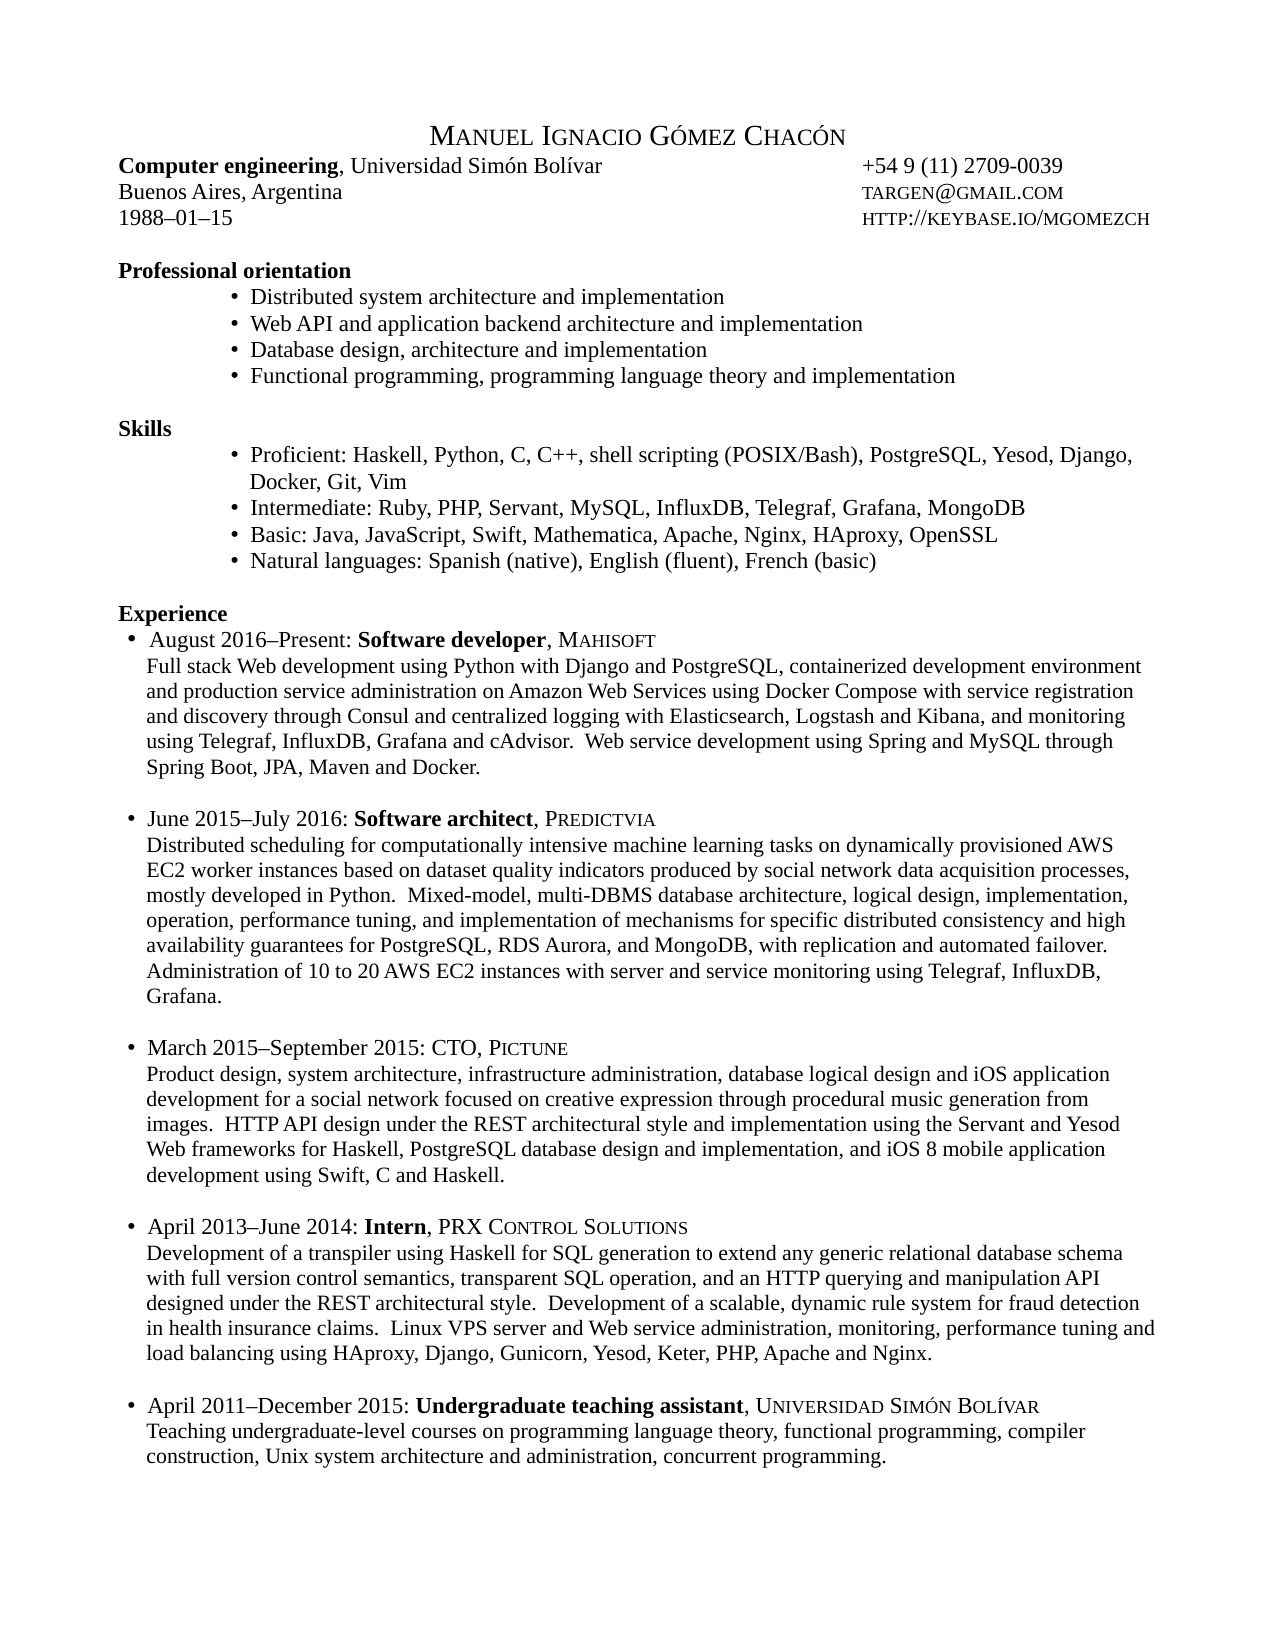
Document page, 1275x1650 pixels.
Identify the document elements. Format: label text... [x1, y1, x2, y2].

list Distributed system architecture and implementation [231, 283, 1157, 310]
list April 2011–December 2015: Undergraduate teaching assistant, Universidad Simón Bolívar [127, 1392, 1157, 1418]
list Proficient: Haskell, Python, C, C++, shell scripting (POSIX/Bash), PostgreSQL, Yesod, Django, Docker, Git, Vim [231, 442, 1157, 494]
text 1988‒01‒15 http://keybase.io/mgomezch [118, 204, 1157, 231]
list Database design, architecture and implementation [231, 336, 1157, 362]
list Product design, system architecture, infrastructure administration, database logical design and iOS application development for a social network focused on creative expression through procedural music generation from images. HTTP API design under the REST architectural style and implementation using the Servant and Yesod Web frameworks for Haskell, PostgreSQL database design and implementation, and iOS 8 mobile application development using Swift, C and Haskell. [127, 1061, 1157, 1187]
list Web API and application backend architecture and implementation [231, 310, 1157, 336]
list June 2015–July 2016: Software architect, Predictvia [127, 805, 1157, 832]
text Professional orientation [118, 257, 1157, 283]
list Functional programming, programming language theory and implementation [231, 362, 1157, 389]
text Computer engineering, Universidad Simón Bolívar +54 9 (11) 2709-0039 [118, 152, 1157, 178]
text Buenos Aires, Argentina targen@gmail.com [118, 178, 1157, 204]
list Development of a transpiler using Haskell for SQL generation to extend any generic relational database schema with full version control semantics, transparent SQL operation, and an HTTP querying and manipulation API designed under the REST architectural style. Development of a scalable, dynamic rule system for fraud detection in health insurance claims. Linux VPS server and Web service administration, monitoring, performance tuning and load balancing using HAproxy, Django, Gunicorn, Yesod, Keter, PHP, Apache and Nginx. [127, 1239, 1157, 1366]
list August 2016–Present: Software developer, Mahisoft [127, 626, 1157, 653]
text Manuel Ignacio Gómez Chacón [118, 118, 1157, 152]
list Distributed scheduling for computationally intensive machine learning tasks on dynamically provisioned AWS EC2 worker instances based on dataset quality indicators produced by social network data acquisition processes, mostly developed in Python. Mixed-model, multi-DBMS database architecture, logical design, implementation, operation, performance tuning, and implementation of mechanisms for specific distributed consistency and high availability guarantees for PostgreSQL, RDS Aurora, and MongoDB, with replication and automated failover. Administration of 10 to 20 AWS EC2 instances with server and service monitoring using Telegraf, InfluxDB, Grafana. [127, 832, 1157, 1008]
list Basic: Java, JavaScript, Swift, Mathematica, Apache, Nginx, HAproxy, OpenSSL [231, 521, 1157, 547]
text Experience [118, 600, 1157, 626]
list March 2015–September 2015: CTO, Pictune [127, 1034, 1157, 1061]
text Skills [118, 415, 1157, 442]
list Intermediate: Ruby, PHP, Servant, MySQL, InfluxDB, Telegraf, Grafana, MongoDB [231, 494, 1157, 521]
list Teaching undergraduate-level courses on programming language theory, functional programming, compiler construction, Unix system architecture and administration, concurrent programming. [127, 1418, 1157, 1469]
list Natural languages: Spanish (native), English (fluent), French (basic) [231, 547, 1157, 573]
list April 2013–June 2014: Intern, PRX Control Solutions [127, 1213, 1157, 1239]
list Full stack Web development using Python with Django and PostgreSQL, containerized development environment and production service administration on Amazon Web Services using Docker Compose with service registration and discovery through Consul and centralized logging with Elasticsearch, Logstash and Kibana, and monitoring using Telegraf, InfluxDB, Grafana and cAdvisor. Web service development using Spring and MySQL through Spring Boot, JPA, Maven and Docker. [127, 653, 1157, 779]
